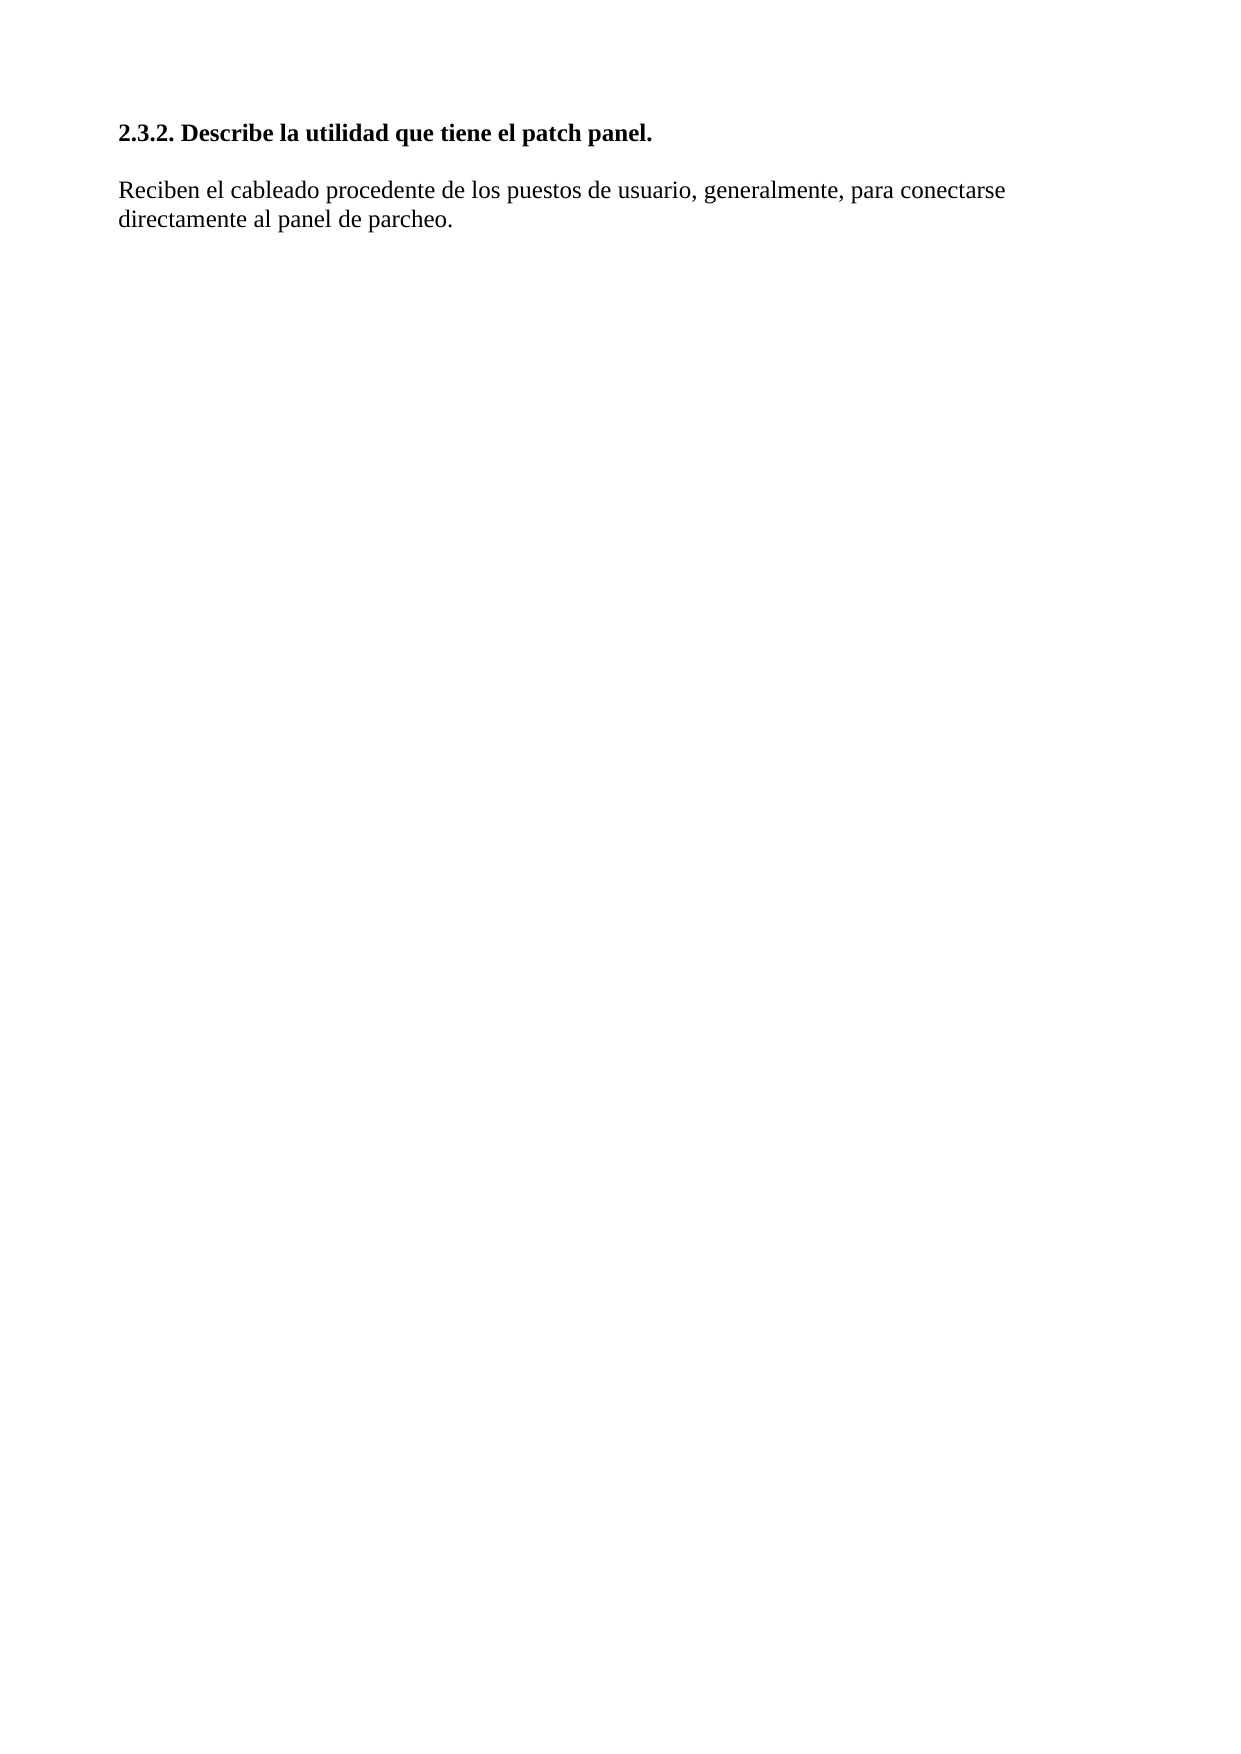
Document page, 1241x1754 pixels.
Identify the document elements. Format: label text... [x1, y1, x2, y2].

text 2.3.2. Describe la utilidad que tiene el patch panel. [118, 118, 1122, 147]
text Reciben el cableado procedente de los puestos de usuario, generalmente, para conectarse directamente al panel de parcheo. [118, 176, 1122, 233]
